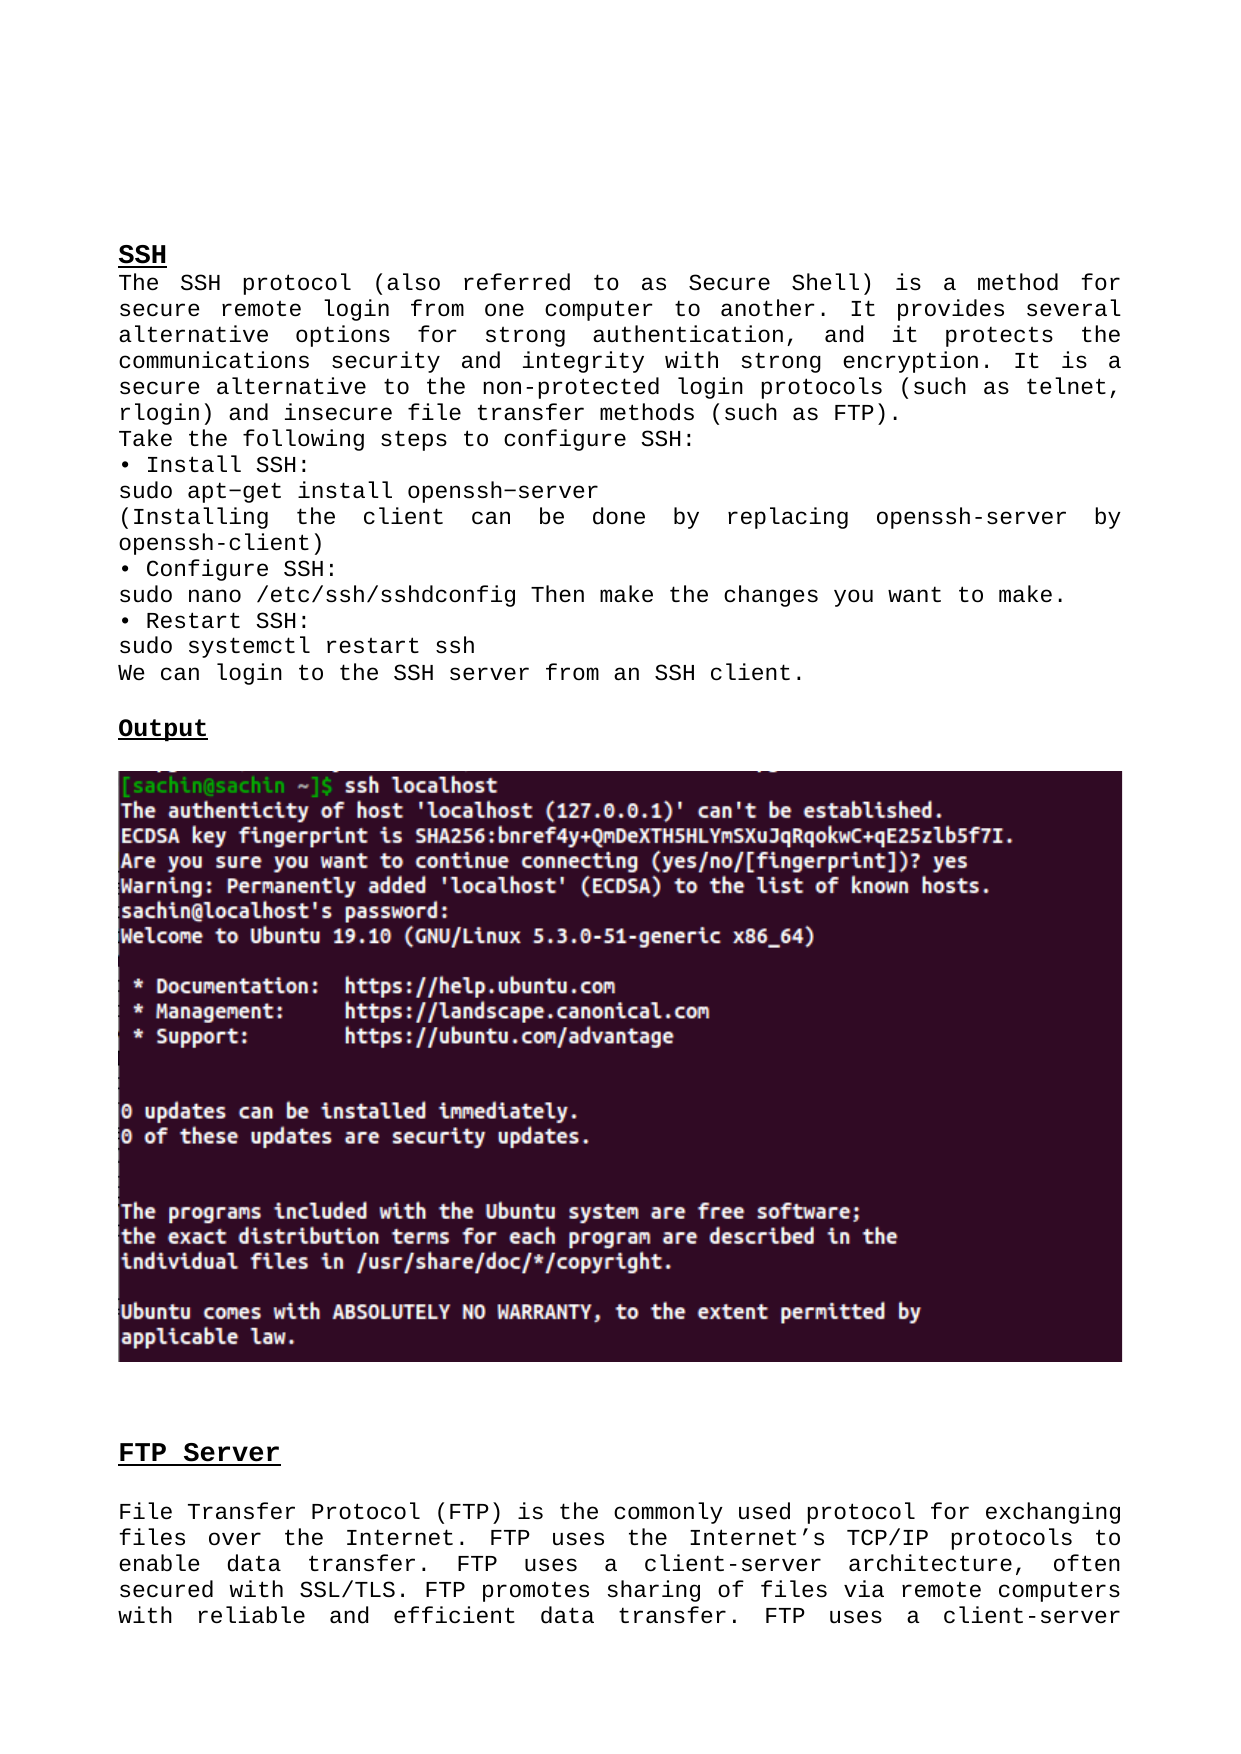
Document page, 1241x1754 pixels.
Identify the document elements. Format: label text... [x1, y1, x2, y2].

text • Install SSH: [118, 453, 1122, 479]
text The SSH protocol (also referred to as Secure Shell) is a method for secure remote login from one computer to another. It provides several alternative options for strong authentication, and it protects the communications security and integrity with strong encryption. It is a secure alternative to the non-protected login protocols (such as telnet, rlogin) and insecure file transfer methods (such as FTP). [118, 272, 1122, 427]
text Output [118, 715, 1122, 743]
text sudo systemctl restart ssh [118, 635, 1122, 661]
text FTP Server [118, 1439, 1122, 1470]
text We can login to the SSH server from an SSH client. [118, 661, 1122, 687]
text sudo nano /etc/ssh/sshdconfig Then make the changes you want to make. [118, 583, 1122, 609]
text sudo apt−get install openssh−server [118, 479, 1122, 505]
text Take the following steps to configure SSH: [118, 427, 1122, 453]
text File Transfer Protocol (FTP) is the commonly used protocol for exchanging files over the Internet. FTP uses the Internet’s TCP/IP protocols to enable data transfer. FTP uses a client-server architecture, often secured with SSL/TLS. FTP promotes sharing of files via remote computers with reliable and efficient data transfer. FTP uses a client-server [118, 1500, 1122, 1630]
picture [118, 771, 1123, 1362]
text SSH [118, 241, 1122, 272]
text • Restart SSH: [118, 609, 1122, 635]
text • Configure SSH: [118, 557, 1122, 583]
text (Installing the client can be done by replacing openssh-server by openssh-client) [118, 505, 1122, 557]
